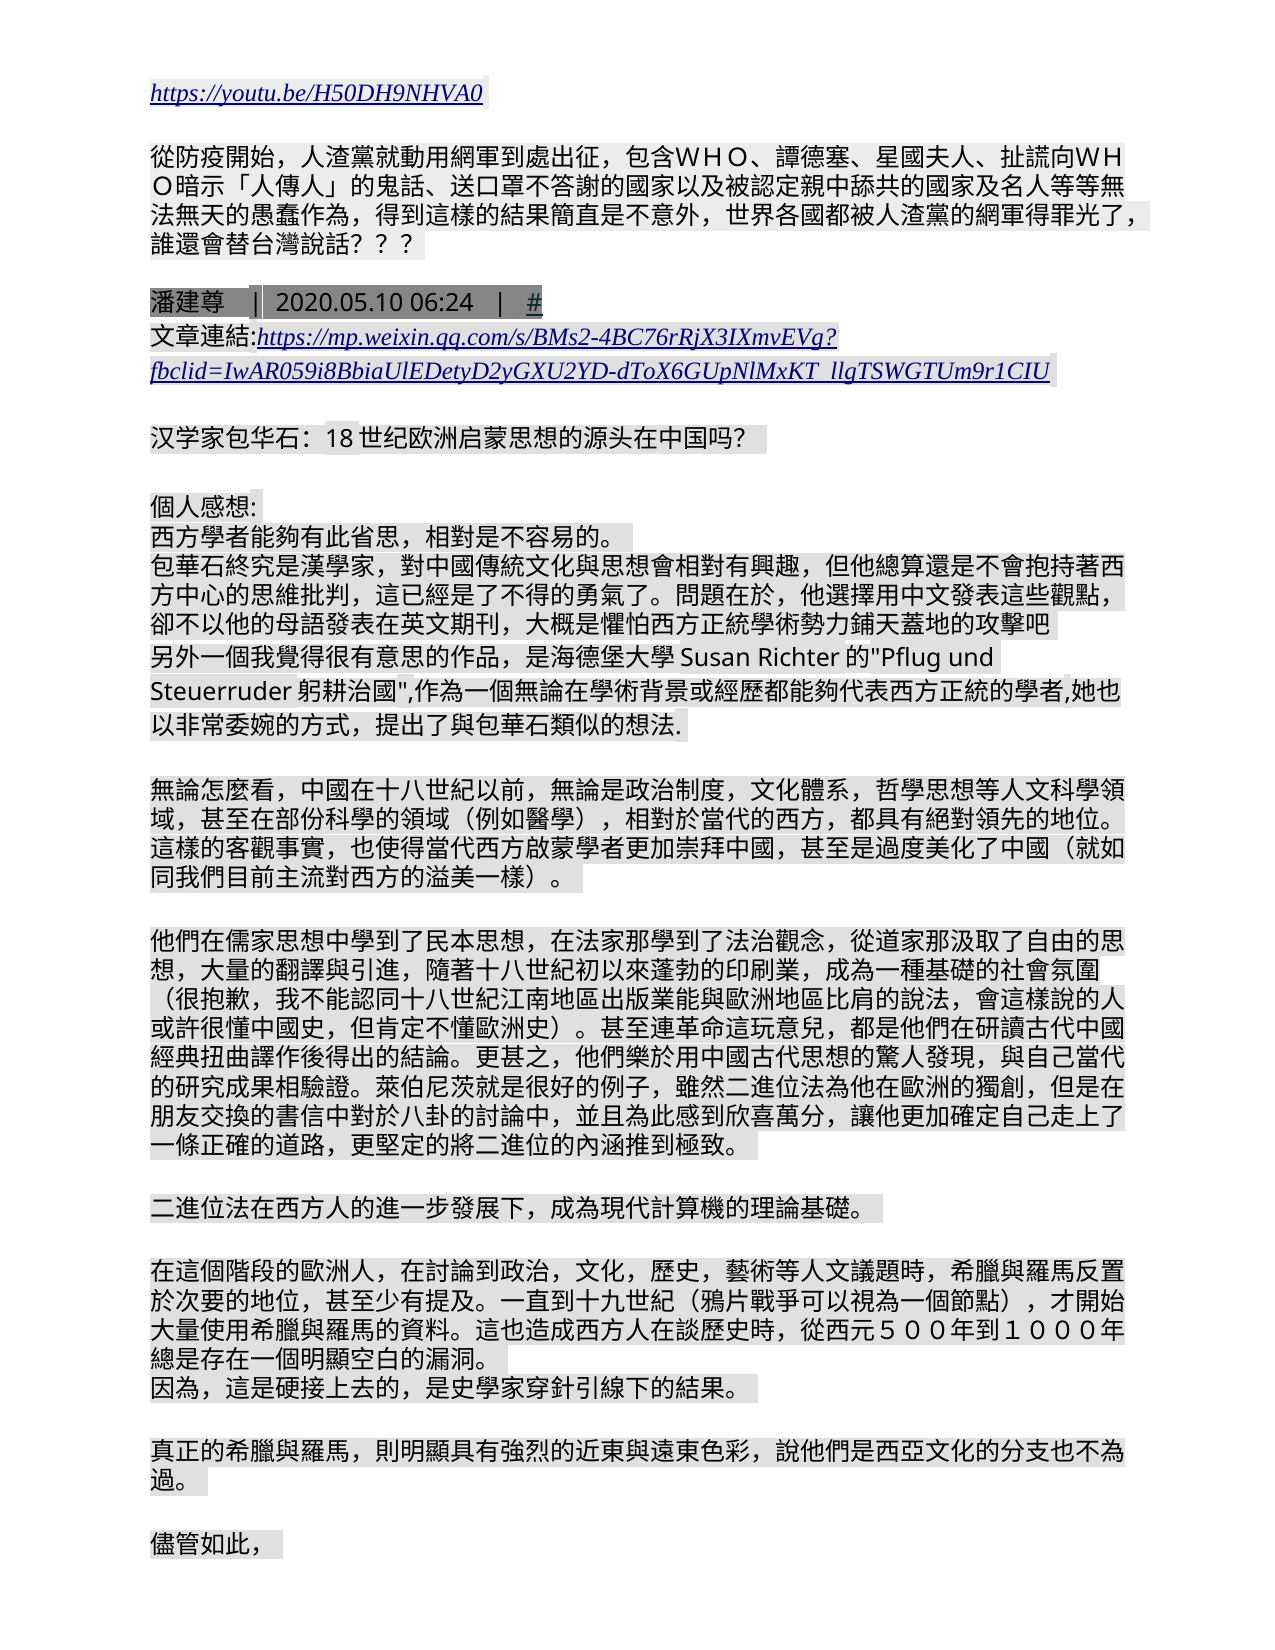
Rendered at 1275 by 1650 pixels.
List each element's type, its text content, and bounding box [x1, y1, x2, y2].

text 今年台灣無法參與 WHA 大會簡直是人渣黨自找的！ https://youtu.be/H50DH9NHVA0 從防疫開始，人渣黨就動用網軍到處出征，包含ＷＨＯ、譚德塞、星國夫人、扯謊向ＷＨＯ暗示「人傳人」的鬼話、送口罩不答謝的國家以及被認定親中舔共的國家及名人等等無法無天的愚蠢作為，得到這樣的結果簡直是不意外，世界各國都被人渣黨的網軍得罪光了，誰還會替台灣說話？？？ [150, 75, 1125, 260]
text 潘建尊 | 2020.05.10 06:24 | # [150, 285, 1125, 319]
text 文章連結:https://mp.weixin.qq.com/s/BMs2-4BC76rRjX3IXmvEVg?fbclid=IwAR059i8BbiaUlEDetyD2yGXU2YD-dToX6GUpNlMxKT_llgTSWGTUm9r1CIU 汉学家包华石：18世纪欧洲启蒙思想的源头在中国吗？ 個人感想: 西方學者能夠有此省思，相對是不容易的。 包華石終究是漢學家，對中國傳統文化與思想會相對有興趣，但他總算還是不會抱持著西方中心的思維批判，這已經是了不得的勇氣了。問題在於，他選擇用中文發表這些觀點，卻不以他的母語發表在英文期刊，大概是懼怕西方正統學術勢力鋪天蓋地的攻擊吧 另外一個我覺得很有意思的作品，是海德堡大學Susan Richter的"Pflug und Steuerruder躬耕治國",作為一個無論在學術背景或經歷都能夠代表西方正統的學者,她也以非常委婉的方式，提出了與包華石類似的想法. 無論怎麼看，中國在十八世紀以前，無論是政治制度，文化體系，哲學思想等人文科學領域，甚至在部份科學的領域（例如醫學），相對於當代的西方，都具有絕對領先的地位。這樣的客觀事實，也使得當代西方啟蒙學者更加崇拜中國，甚至是過度美化了中國（就如同我們目前主流對西方的溢美一樣）。 他們在儒家思想中學到了民本思想，在法家那學到了法治觀念，從道家那汲取了自由的思想，大量的翻譯與引進，隨著十八世紀初以來蓬勃的印刷業，成為一種基礎的社會氛圍（很抱歉，我不能認同十八世紀江南地區出版業能與歐洲地區比肩的說法，會這樣說的人或許很懂中國史，但肯定不懂歐洲史）。甚至連革命這玩意兒，都是他們在研讀古代中國經典扭曲譯作後得出的結論。更甚之，他們樂於用中國古代思想的驚人發現，與自己當代的研究成果相驗證。萊伯尼茨就是很好的例子，雖然二進位法為他在歐洲的獨創，但是在朋友交換的書信中對於八卦的討論中，並且為此感到欣喜萬分，讓他更加確定自己走上了一條正確的道路，更堅定的將二進位的內涵推到極致。 二進位法在西方人的進一步發展下，成為現代計算機的理論基礎。 在這個階段的歐洲人，在討論到政治，文化，歷史，藝術等人文議題時，希臘與羅馬反置於次要的地位，甚至少有提及。一直到十九世紀（鴉片戰爭可以視為一個節點），才開始大量使用希臘與羅馬的資料。這也造成西方人在談歷史時，從西元５００年到１０００年總是存在一個明顯空白的漏洞。 因為，這是硬接上去的，是史學家穿針引線下的結果。 真正的希臘與羅馬，則明顯具有強烈的近東與遠東色彩，說他們是西亞文化的分支也不為過。 儘管如此， [150, 319, 1125, 1559]
